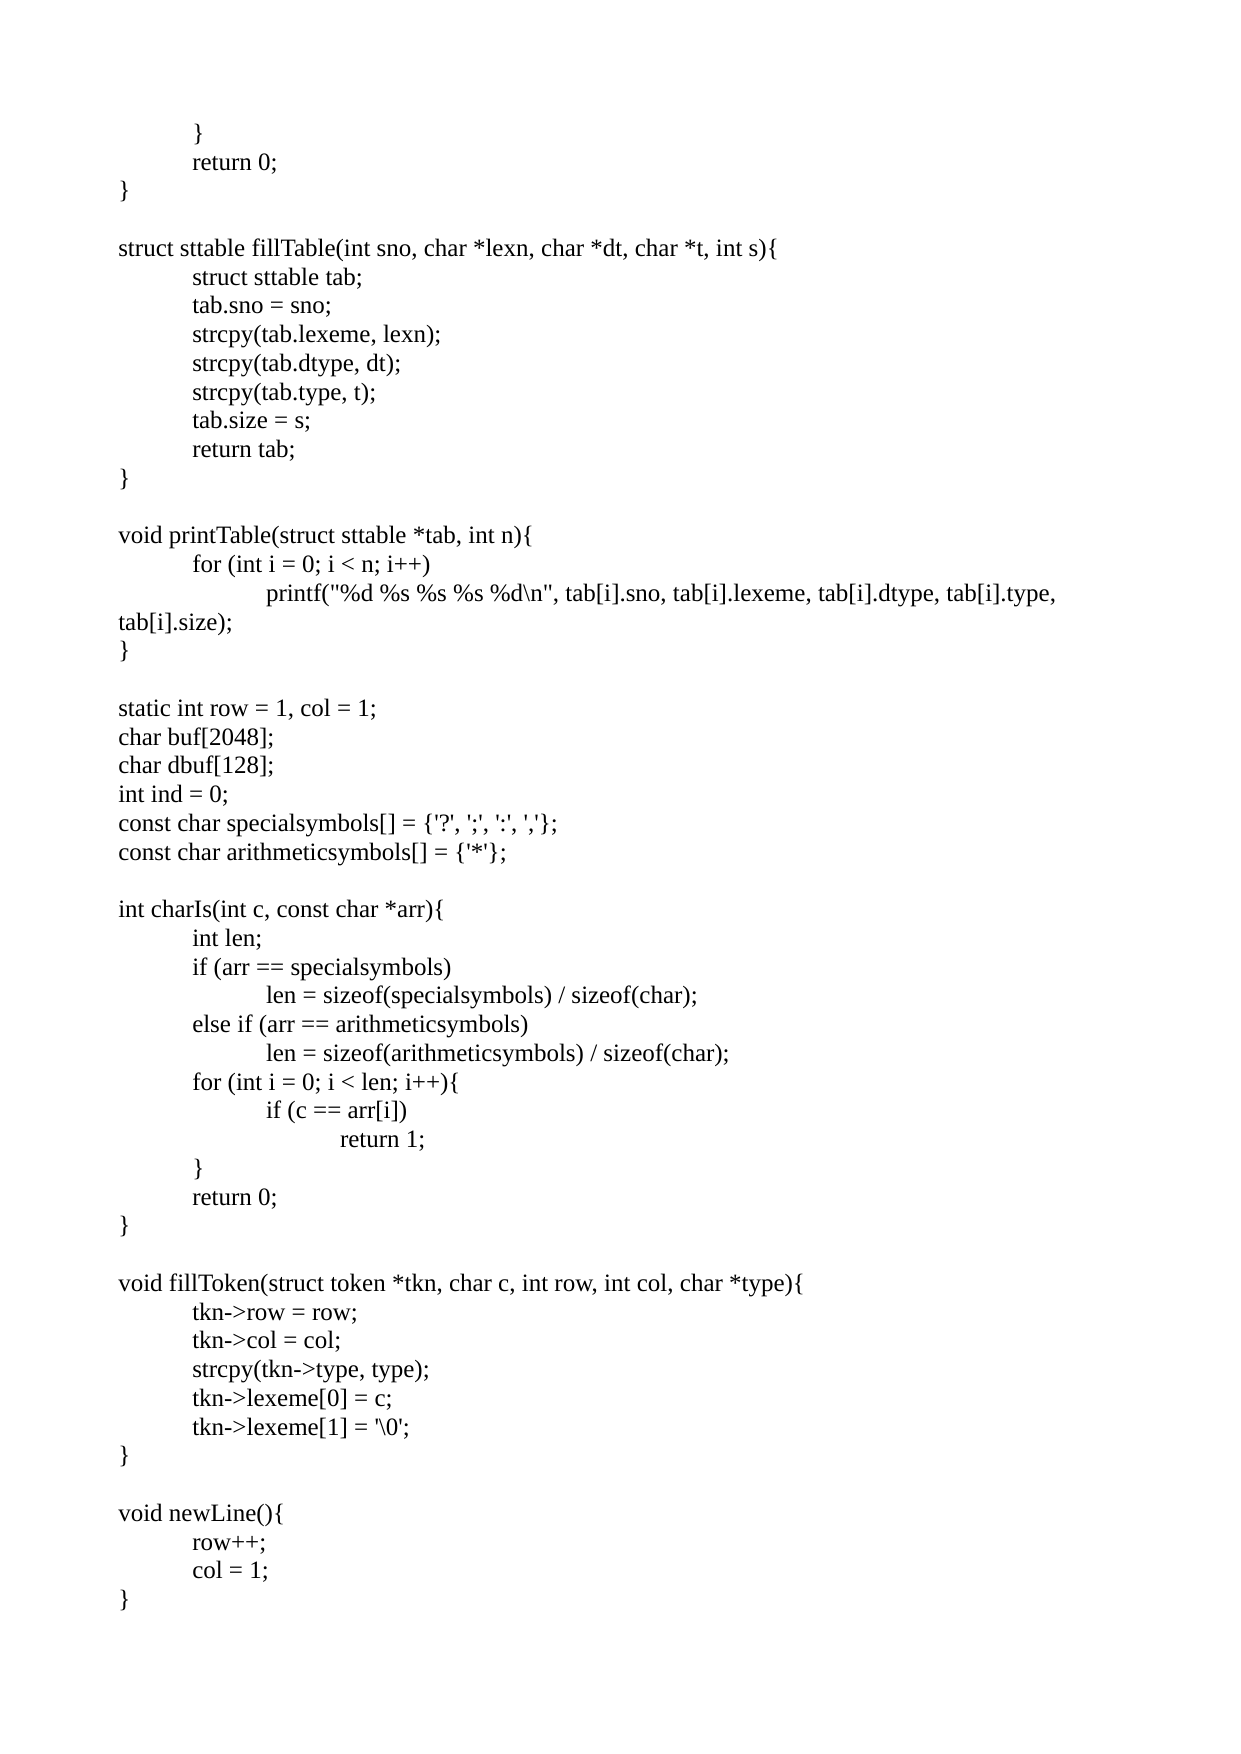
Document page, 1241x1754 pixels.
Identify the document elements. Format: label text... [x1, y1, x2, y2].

text return 1; [118, 1124, 1122, 1153]
text for (int i = 0; i < n; i++) [118, 549, 1122, 578]
text void fillToken(struct token *tkn, char c, int row, int col, char *type){ [118, 1268, 1122, 1297]
text strcpy(tkn->type, type); [118, 1354, 1122, 1383]
text char dbuf[128]; [118, 751, 1122, 779]
text if (c == arr[i]) [118, 1096, 1122, 1124]
text return tab; [118, 434, 1122, 463]
text len = sizeof(specialsymbols) / sizeof(char); [118, 981, 1122, 1009]
text tkn->row = row; [118, 1297, 1122, 1326]
text } [118, 1441, 1122, 1469]
text printf("%d %s %s %s %d\n", tab[i].sno, tab[i].lexeme, tab[i].dtype, tab[i].type, tab[i].size); [118, 578, 1122, 636]
text struct sttable fillTable(int sno, char *lexn, char *dt, char *t, int s){ [118, 233, 1122, 262]
text int charIs(int c, const char *arr){ [118, 894, 1122, 923]
text const char specialsymbols[] = {'?', ';', ':', ','}; [118, 808, 1122, 837]
text void newLine(){ [118, 1498, 1122, 1527]
text void printTable(struct sttable *tab, int n){ [118, 521, 1122, 549]
text return 0; [118, 1182, 1122, 1211]
text } [118, 636, 1122, 664]
text strcpy(tab.lexeme, lexn); [118, 319, 1122, 348]
text tkn->lexeme[1] = '\0'; [118, 1412, 1122, 1441]
text row++; [118, 1527, 1122, 1556]
text } [118, 463, 1122, 492]
text tab.sno = sno; [118, 291, 1122, 319]
text if (arr == specialsymbols) [118, 952, 1122, 981]
text } [118, 1211, 1122, 1239]
text else if (arr == arithmeticsymbols) [118, 1009, 1122, 1038]
text } [118, 1153, 1122, 1182]
text } [118, 176, 1122, 204]
text char buf[2048]; [118, 722, 1122, 751]
text struct sttable tab; [118, 262, 1122, 291]
text tkn->lexeme[0] = c; [118, 1383, 1122, 1412]
text const char arithmeticsymbols[] = {'*'}; [118, 837, 1122, 866]
text int ind = 0; [118, 779, 1122, 808]
text } [118, 118, 1122, 147]
text len = sizeof(arithmeticsymbols) / sizeof(char); [118, 1038, 1122, 1067]
text int len; [118, 923, 1122, 952]
text } [118, 1584, 1122, 1613]
text static int row = 1, col = 1; [118, 693, 1122, 722]
text for (int i = 0; i < len; i++){ [118, 1067, 1122, 1096]
text tab.size = s; [118, 406, 1122, 434]
text strcpy(tab.type, t); [118, 377, 1122, 406]
text tkn->col = col; [118, 1326, 1122, 1354]
text col = 1; [118, 1556, 1122, 1584]
text strcpy(tab.dtype, dt); [118, 348, 1122, 377]
text return 0; [118, 147, 1122, 176]
